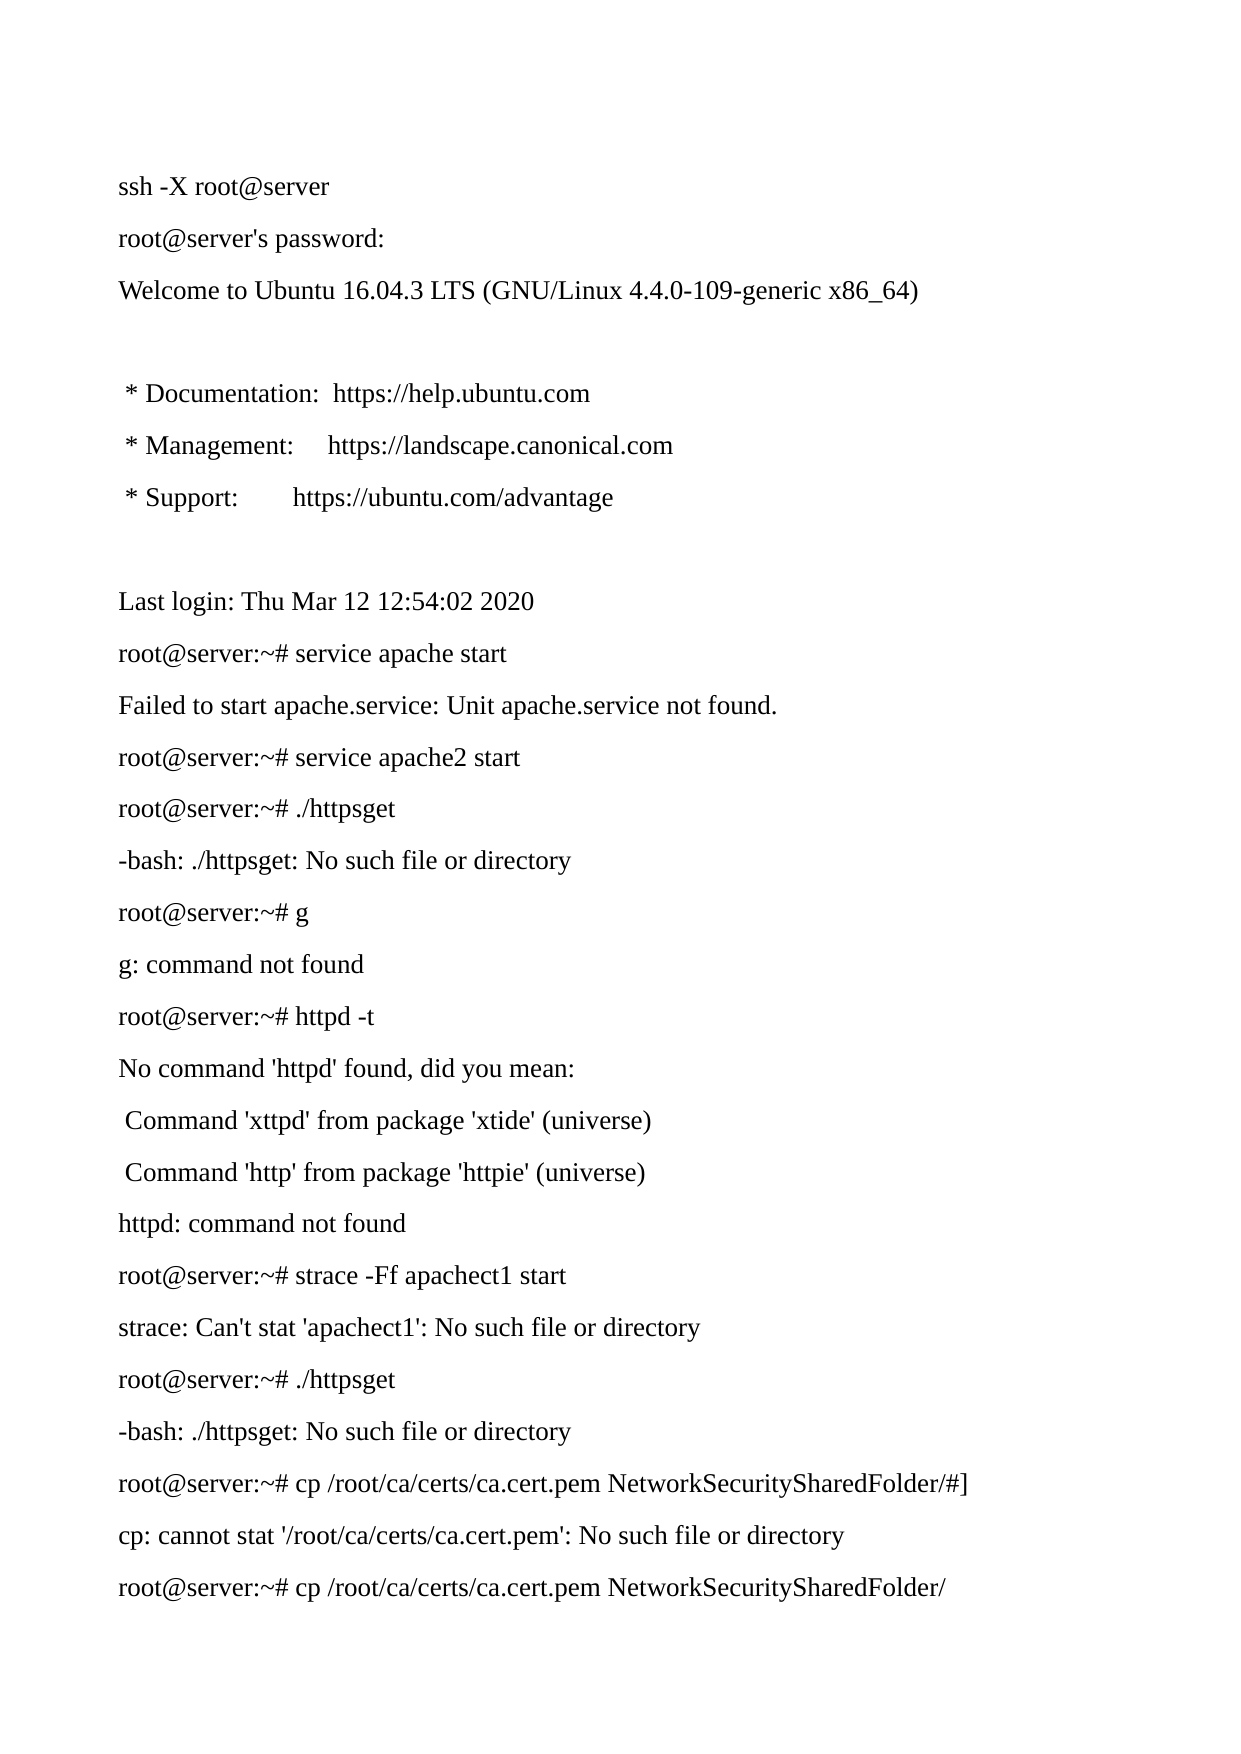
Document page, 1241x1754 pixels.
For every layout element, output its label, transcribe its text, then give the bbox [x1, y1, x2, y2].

text root@server:~# strace -Ff apachect1 start [118, 1259, 1122, 1291]
text root@server:~# service apache start [118, 637, 1122, 668]
text * Management: https://landscape.canonical.com [118, 429, 1122, 461]
text root@server:~# httpd -t [118, 1000, 1122, 1031]
text Command 'http' from package 'httpie' (universe) [118, 1156, 1122, 1187]
text Welcome to Ubuntu 16.04.3 LTS (GNU/Linux 4.4.0-109-generic x86_64) [118, 274, 1122, 305]
text * Support: https://ubuntu.com/advantage [118, 481, 1122, 512]
text Command 'xttpd' from package 'xtide' (universe) [118, 1104, 1122, 1135]
text httpd: command not found [118, 1207, 1122, 1239]
text root@server:~# ./httpsget [118, 1363, 1122, 1394]
text cp: cannot stat '/root/ca/certs/ca.cert.pem': No such file or directory [118, 1519, 1122, 1550]
text Failed to start apache.service: Unit apache.service not found. [118, 689, 1122, 720]
text No command 'httpd' found, did you mean: [118, 1052, 1122, 1083]
text root@server:~# ./httpsget [118, 792, 1122, 824]
text ssh -X root@server [118, 170, 1122, 201]
text -bash: ./httpsget: No such file or directory [118, 844, 1122, 876]
text root@server:~# g [118, 896, 1122, 927]
text root@server:~# service apache2 start [118, 741, 1122, 772]
text root@server:~# cp /root/ca/certs/ca.cert.pem NetworkSecuritySharedFolder/ [118, 1571, 1122, 1602]
text strace: Can't stat 'apachect1': No such file or directory [118, 1311, 1122, 1342]
text Last login: Thu Mar 12 12:54:02 2020 [118, 585, 1122, 616]
text -bash: ./httpsget: No such file or directory [118, 1415, 1122, 1446]
text g: command not found [118, 948, 1122, 979]
text * Documentation: https://help.ubuntu.com [118, 377, 1122, 409]
text root@server's password: [118, 222, 1122, 253]
text root@server:~# cp /root/ca/certs/ca.cert.pem NetworkSecuritySharedFolder/#] [118, 1467, 1122, 1498]
